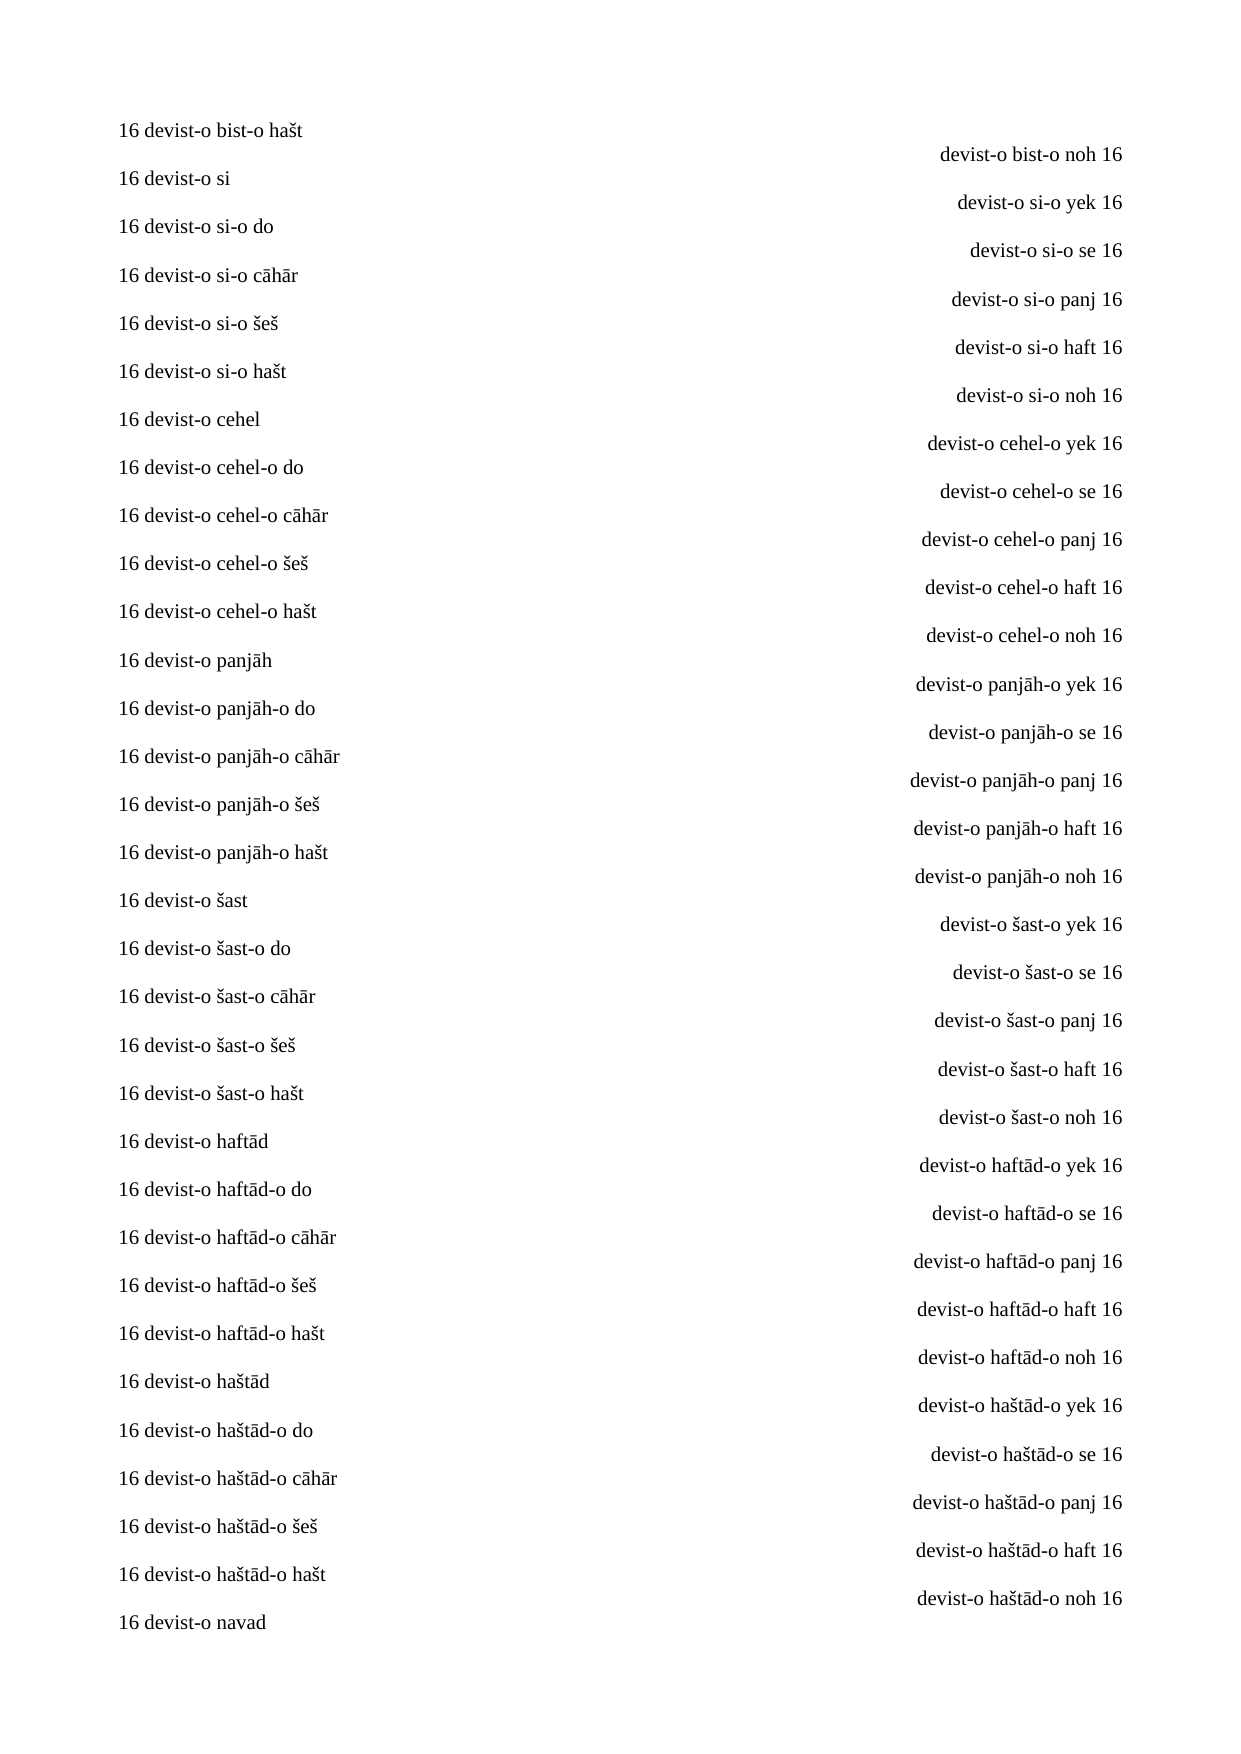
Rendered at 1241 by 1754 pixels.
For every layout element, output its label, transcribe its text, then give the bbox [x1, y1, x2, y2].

text devist-o cehel-o yek 15 [118, 431, 1122, 455]
text 15 devist-o panjāh-o šeš [118, 792, 1122, 816]
text devist-o šast-o haft 15 [118, 1057, 1122, 1081]
text 15 devist-o haftād-o hašt [118, 1321, 1122, 1345]
text devist-o haftād-o se 15 [118, 1201, 1122, 1225]
text 15 devist-o šast-o do [118, 936, 1122, 960]
text devist-o cehel-o haft 15 [118, 575, 1122, 599]
text 15 devist-o panjāh [118, 647, 1122, 672]
text 15 devist-o šast-o hašt [118, 1081, 1122, 1105]
text devist-o si-o yek 14 [118, 190, 1122, 214]
text 15 devist-o panjāh-o do [118, 696, 1122, 720]
text 15 devist-o cehel-o cāhār [118, 503, 1122, 527]
text 15 devist-o cehel-o do [118, 455, 1122, 479]
text 15 devist-o panjāh-o hašt [118, 840, 1122, 864]
text 15 devist-o haštād-o cāhār [118, 1466, 1122, 1490]
text 15 devist-o šast [118, 888, 1122, 912]
text 15 devist-o haštād-o šeš [118, 1514, 1122, 1538]
text 14 devist-o si-o cāhār [118, 262, 1122, 287]
text 15 devist-o haftād-o šeš [118, 1273, 1122, 1297]
text 14 devist-o si [118, 166, 1122, 190]
text 15 devist-o si-o hašt [118, 359, 1122, 383]
text 15 devist-o cehel-o šeš [118, 551, 1122, 575]
text devist-o panjāh-o panj 15 [118, 768, 1122, 792]
text 15 devist-o cehel [118, 407, 1122, 431]
text devist-o šast-o noh 15 [118, 1105, 1122, 1129]
text devist-o panjāh-o haft 15 [118, 816, 1122, 840]
text devist-o panjāh-o noh 15 [118, 864, 1122, 888]
text devist-o si-o panj 14 [118, 287, 1122, 311]
text devist-o panjāh-o se 15 [118, 720, 1122, 744]
text devist-o haštād-o se 15 [118, 1442, 1122, 1466]
text devist-o panjāh-o yek 15 [118, 672, 1122, 696]
text devist-o si-o haft 15 [118, 335, 1122, 359]
text 14 devist-o bist-o hašt [118, 118, 1122, 142]
text devist-o haftād-o haft 15 [118, 1297, 1122, 1321]
text devist-o šast-o se 15 [118, 960, 1122, 984]
text 15 devist-o haštād [118, 1369, 1122, 1393]
text devist-o haštād-o haft 15 [118, 1538, 1122, 1562]
text 15 devist-o šast-o cāhār [118, 984, 1122, 1008]
text 15 devist-o panjāh-o cāhār [118, 744, 1122, 768]
text devist-o cehel-o panj 15 [118, 527, 1122, 551]
text 15 devist-o haftād-o do [118, 1177, 1122, 1201]
text devist-o haštād-o yek 15 [118, 1393, 1122, 1417]
text 15 devist-o navad [118, 1610, 1122, 1634]
text devist-o haftād-o yek 15 [118, 1153, 1122, 1177]
text devist-o haštād-o panj 15 [118, 1490, 1122, 1514]
text 15 devist-o haštād-o hašt [118, 1562, 1122, 1586]
text devist-o haftād-o panj 15 [118, 1249, 1122, 1273]
text 14 devist-o si-o do [118, 214, 1122, 238]
text 15 devist-o haftād-o cāhār [118, 1225, 1122, 1249]
text 15 devist-o cehel-o hašt [118, 599, 1122, 623]
text devist-o šast-o yek 15 [118, 912, 1122, 936]
text 15 devist-o šast-o šeš [118, 1032, 1122, 1057]
text 14 devist-o si-o šeš [118, 311, 1122, 335]
text 15 devist-o haftād [118, 1129, 1122, 1153]
text devist-o haftād-o noh 15 [118, 1345, 1122, 1369]
text devist-o haštād-o noh 15 [118, 1586, 1122, 1610]
text devist-o cehel-o se 15 [118, 479, 1122, 503]
text 15 devist-o haštād-o do [118, 1417, 1122, 1442]
text devist-o bist-o noh 14 [118, 142, 1122, 166]
text devist-o cehel-o noh 15 [118, 623, 1122, 647]
text devist-o si-o noh 15 [118, 383, 1122, 407]
text devist-o šast-o panj 15 [118, 1008, 1122, 1032]
text devist-o si-o se 14 [118, 238, 1122, 262]
